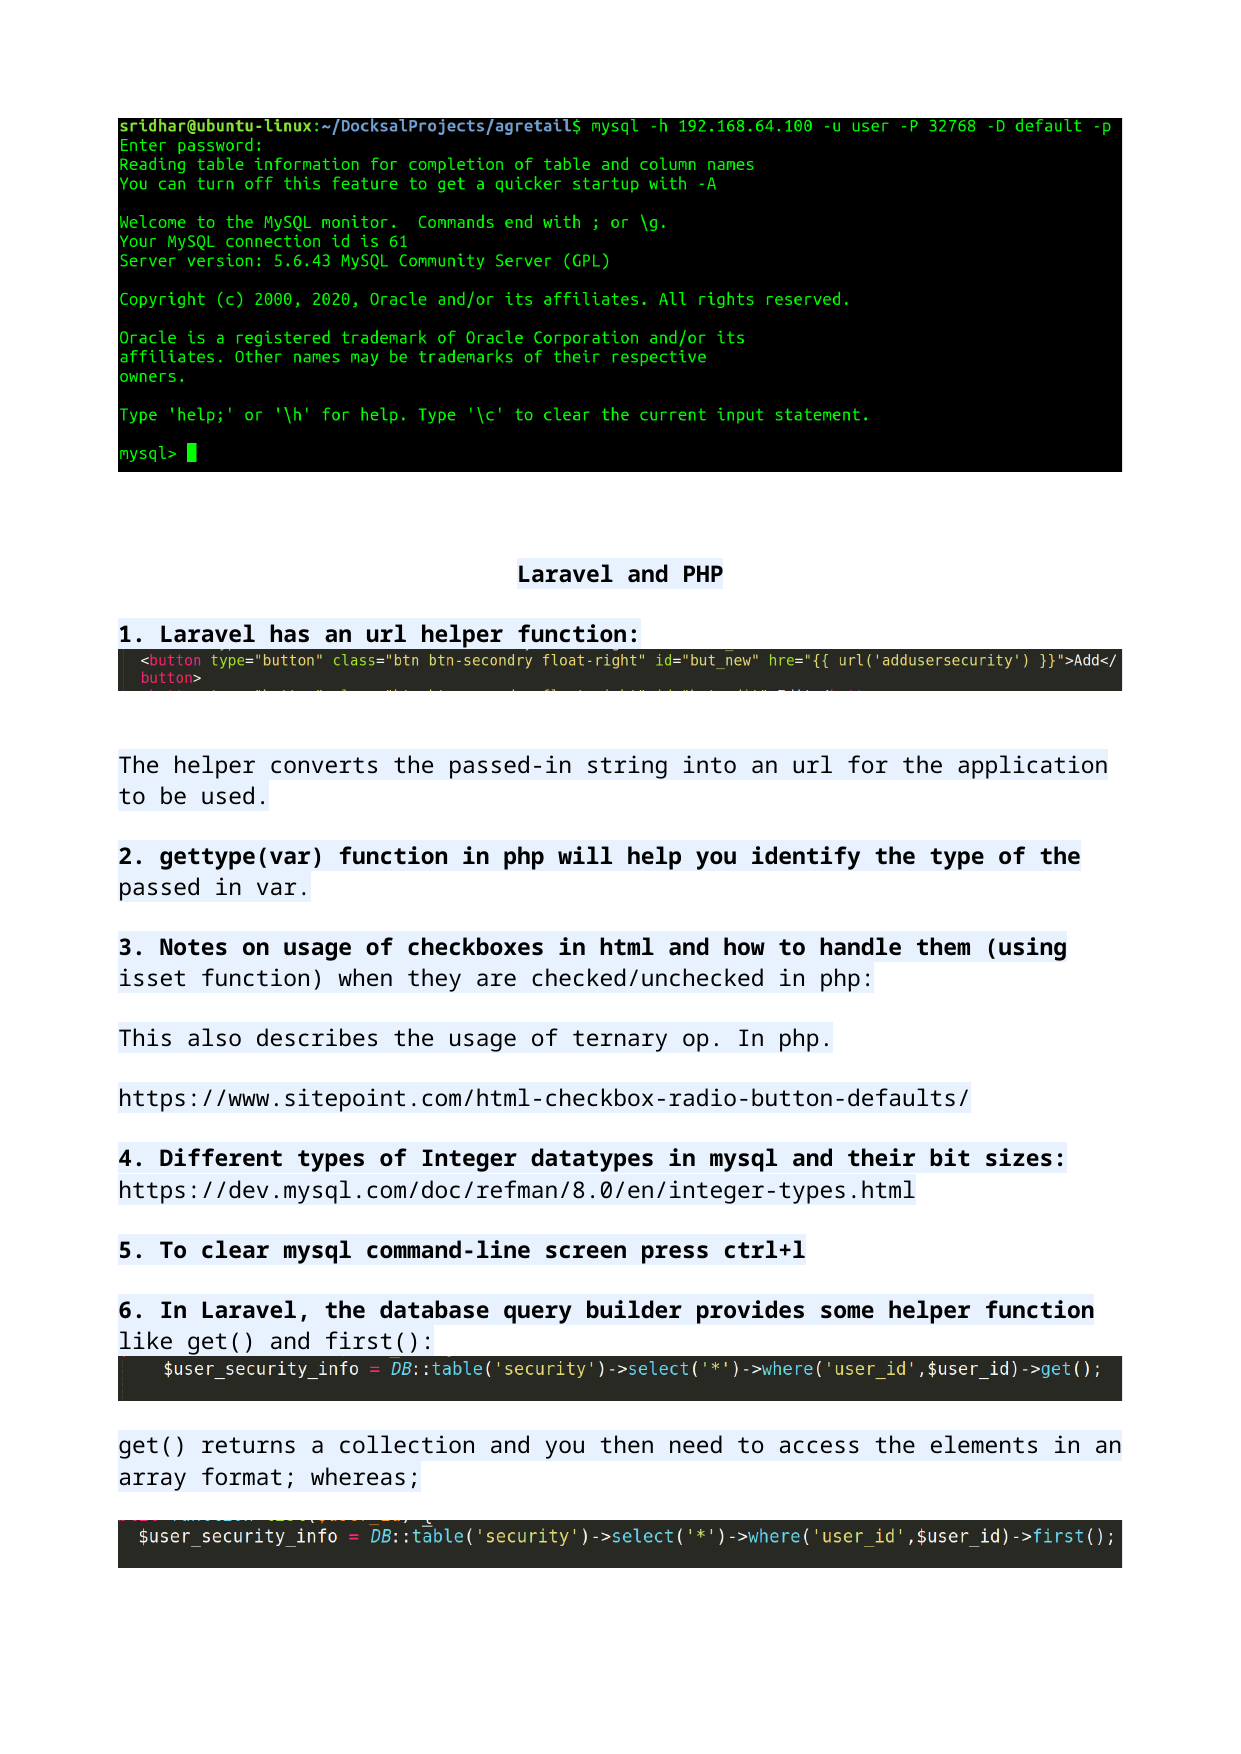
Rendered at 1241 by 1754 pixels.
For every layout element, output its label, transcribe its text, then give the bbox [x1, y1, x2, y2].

text The helper converts the passed-in string into an url for the application to be used. [118, 748, 1122, 811]
picture [118, 1356, 1123, 1401]
text This also describes the usage of ternary op. In php. [118, 1022, 1122, 1053]
text 5. To clear mysql command-line screen press ctrl+l [118, 1233, 1122, 1265]
picture [118, 649, 1123, 691]
text 6. In Laravel, the database query builder provides some helper function like get() and first(): [118, 1293, 1122, 1356]
text https://dev.mysql.com/doc/refman/8.0/en/integer-types.html [118, 1173, 1122, 1205]
text 2. gettype(var) function in php will help you identify the type of the passed in var. [118, 840, 1122, 902]
picture [118, 118, 1123, 472]
text get() returns a collection and you then need to access the elements in an array format; whereas; [118, 1429, 1122, 1492]
text 1. Laravel has an url helper function: [118, 618, 1122, 649]
text Laravel and PHP [118, 558, 1122, 589]
text 3. Notes on usage of checkboxes in html and how to handle them (using isset function) when they are checked/unchecked in php: [118, 931, 1122, 993]
picture [118, 1520, 1123, 1568]
text 4. Different types of Integer datatypes in mysql and their bit sizes: [118, 1142, 1122, 1173]
text https://www.sitepoint.com/html-checkbox-radio-button-defaults/ [118, 1082, 1122, 1113]
